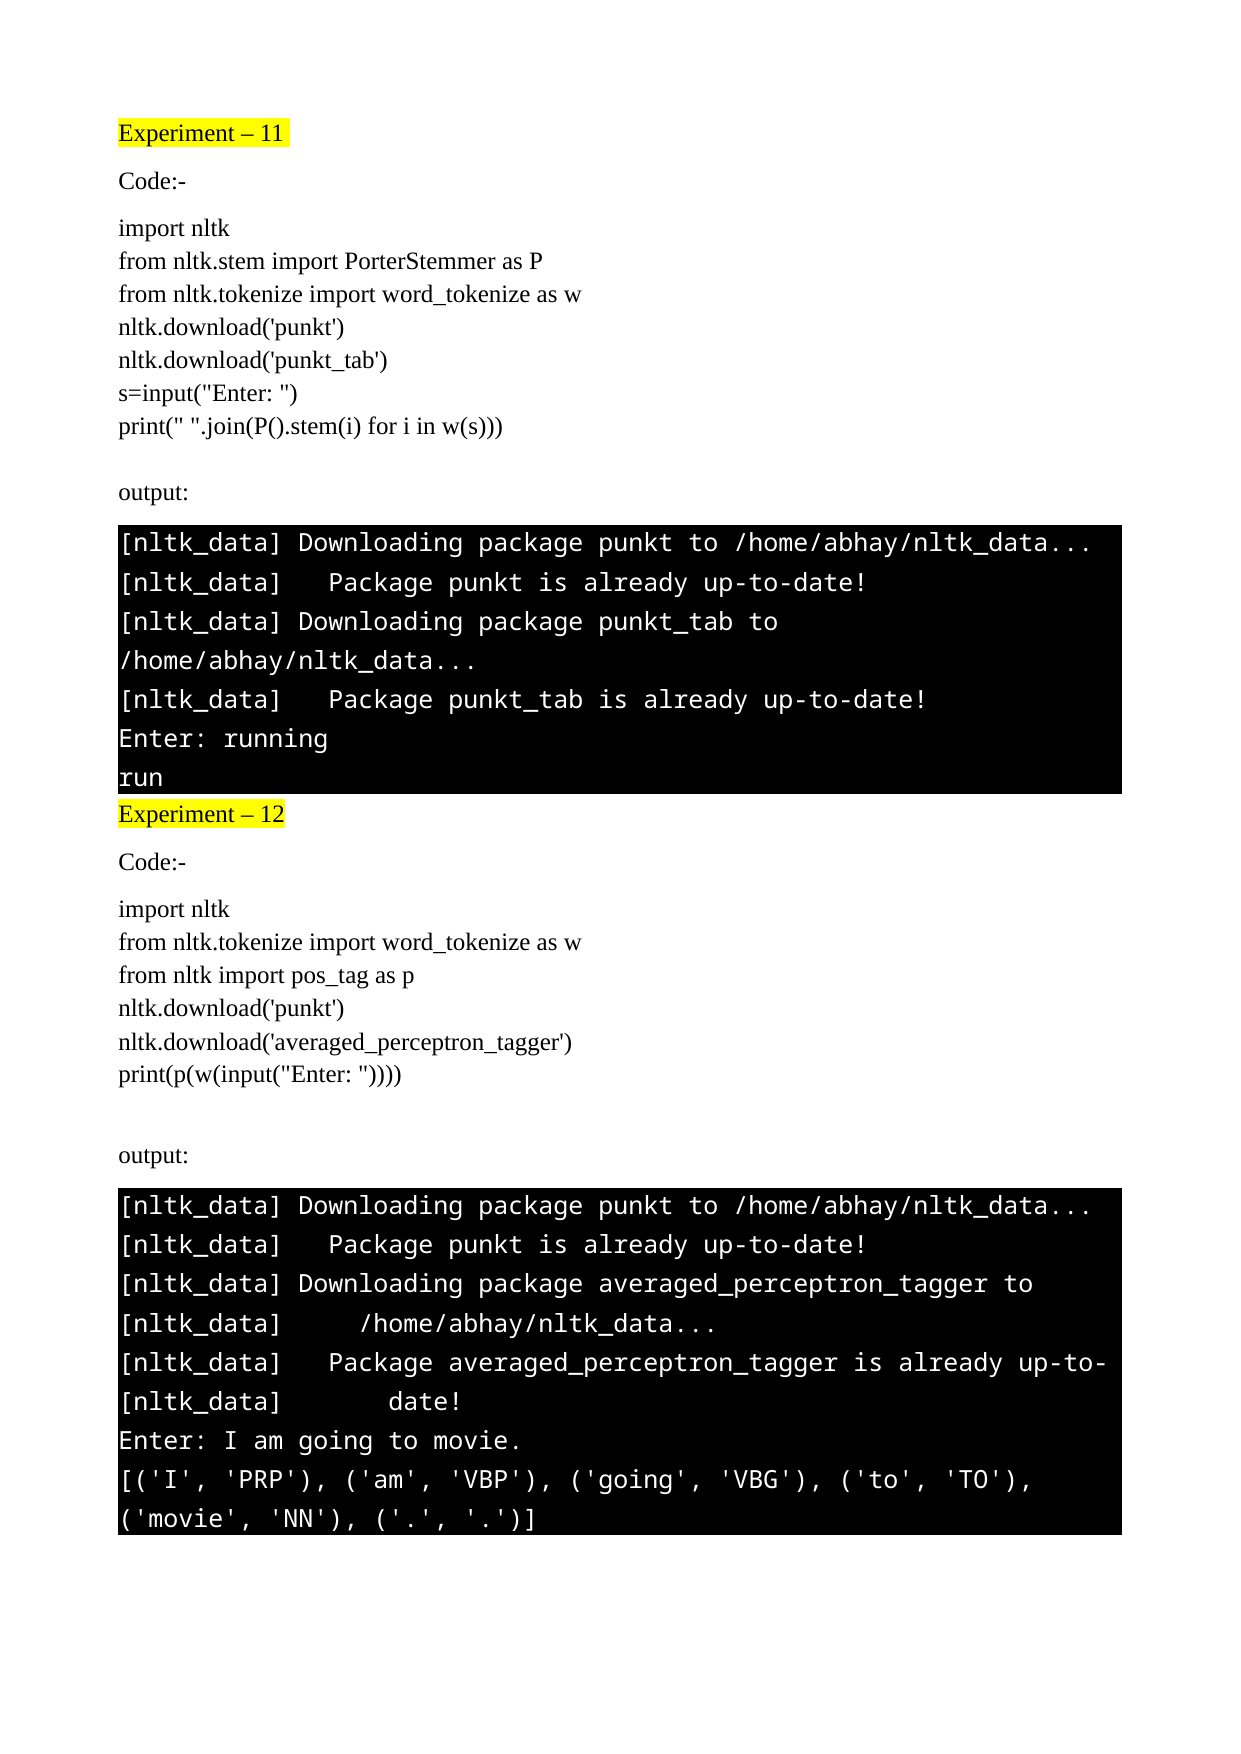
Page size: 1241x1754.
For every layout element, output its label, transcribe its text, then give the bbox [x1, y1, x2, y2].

text nltk.download('punkt') [118, 993, 1122, 1022]
text [nltk_data] date! [118, 1384, 1122, 1418]
text Code:- [118, 166, 1122, 194]
text nltk.download('punkt') [118, 312, 1122, 341]
text import nltk [118, 213, 1122, 242]
text Experiment – 11 [118, 118, 1122, 147]
text print(" ".join(P().stem(i) for i in w(s))) [118, 411, 1122, 440]
text from nltk.tokenize import word_tokenize as w [118, 279, 1122, 308]
text [nltk_data] Downloading package punkt to /home/abhay/nltk_data... [118, 525, 1122, 559]
text import nltk [118, 894, 1122, 923]
text [nltk_data] Downloading package averaged_perceptron_tagger to [118, 1266, 1122, 1300]
text [nltk_data] Package averaged_perceptron_tagger is already up-to- [118, 1344, 1122, 1378]
text [nltk_data] /home/abhay/nltk_data... [118, 1305, 1122, 1339]
text nltk.download('averaged_perceptron_tagger') [118, 1027, 1122, 1055]
text print(p(w(input("Enter: ")))) [118, 1059, 1122, 1088]
text from nltk.tokenize import word_tokenize as w [118, 927, 1122, 956]
text Enter: running [118, 721, 1122, 755]
text [nltk_data] Package punkt is already up-to-date! [118, 1227, 1122, 1261]
text output: [118, 1140, 1122, 1169]
text [nltk_data] Package punkt_tab is already up-to-date! [118, 682, 1122, 716]
text from nltk.stem import PorterStemmer as P [118, 246, 1122, 275]
text Code:- [118, 847, 1122, 876]
text [('I', 'PRP'), ('am', 'VBP'), ('going', 'VBG'), ('to', 'TO'), ('movie', 'NN'), ('.', '.')] [118, 1462, 1122, 1535]
text nltk.download('punkt_tab') [118, 345, 1122, 374]
text output: [118, 477, 1122, 506]
text [nltk_data] Downloading package punkt to /home/abhay/nltk_data... [118, 1188, 1122, 1222]
text Experiment – 12 [118, 799, 1122, 828]
text [nltk_data] Package punkt is already up-to-date! [118, 564, 1122, 598]
text run [118, 760, 1122, 794]
text [nltk_data] Downloading package punkt_tab to /home/abhay/nltk_data... [118, 603, 1122, 677]
text s=input("Enter: ") [118, 378, 1122, 407]
text Enter: I am going to movie. [118, 1423, 1122, 1457]
text from nltk import pos_tag as p [118, 961, 1122, 989]
